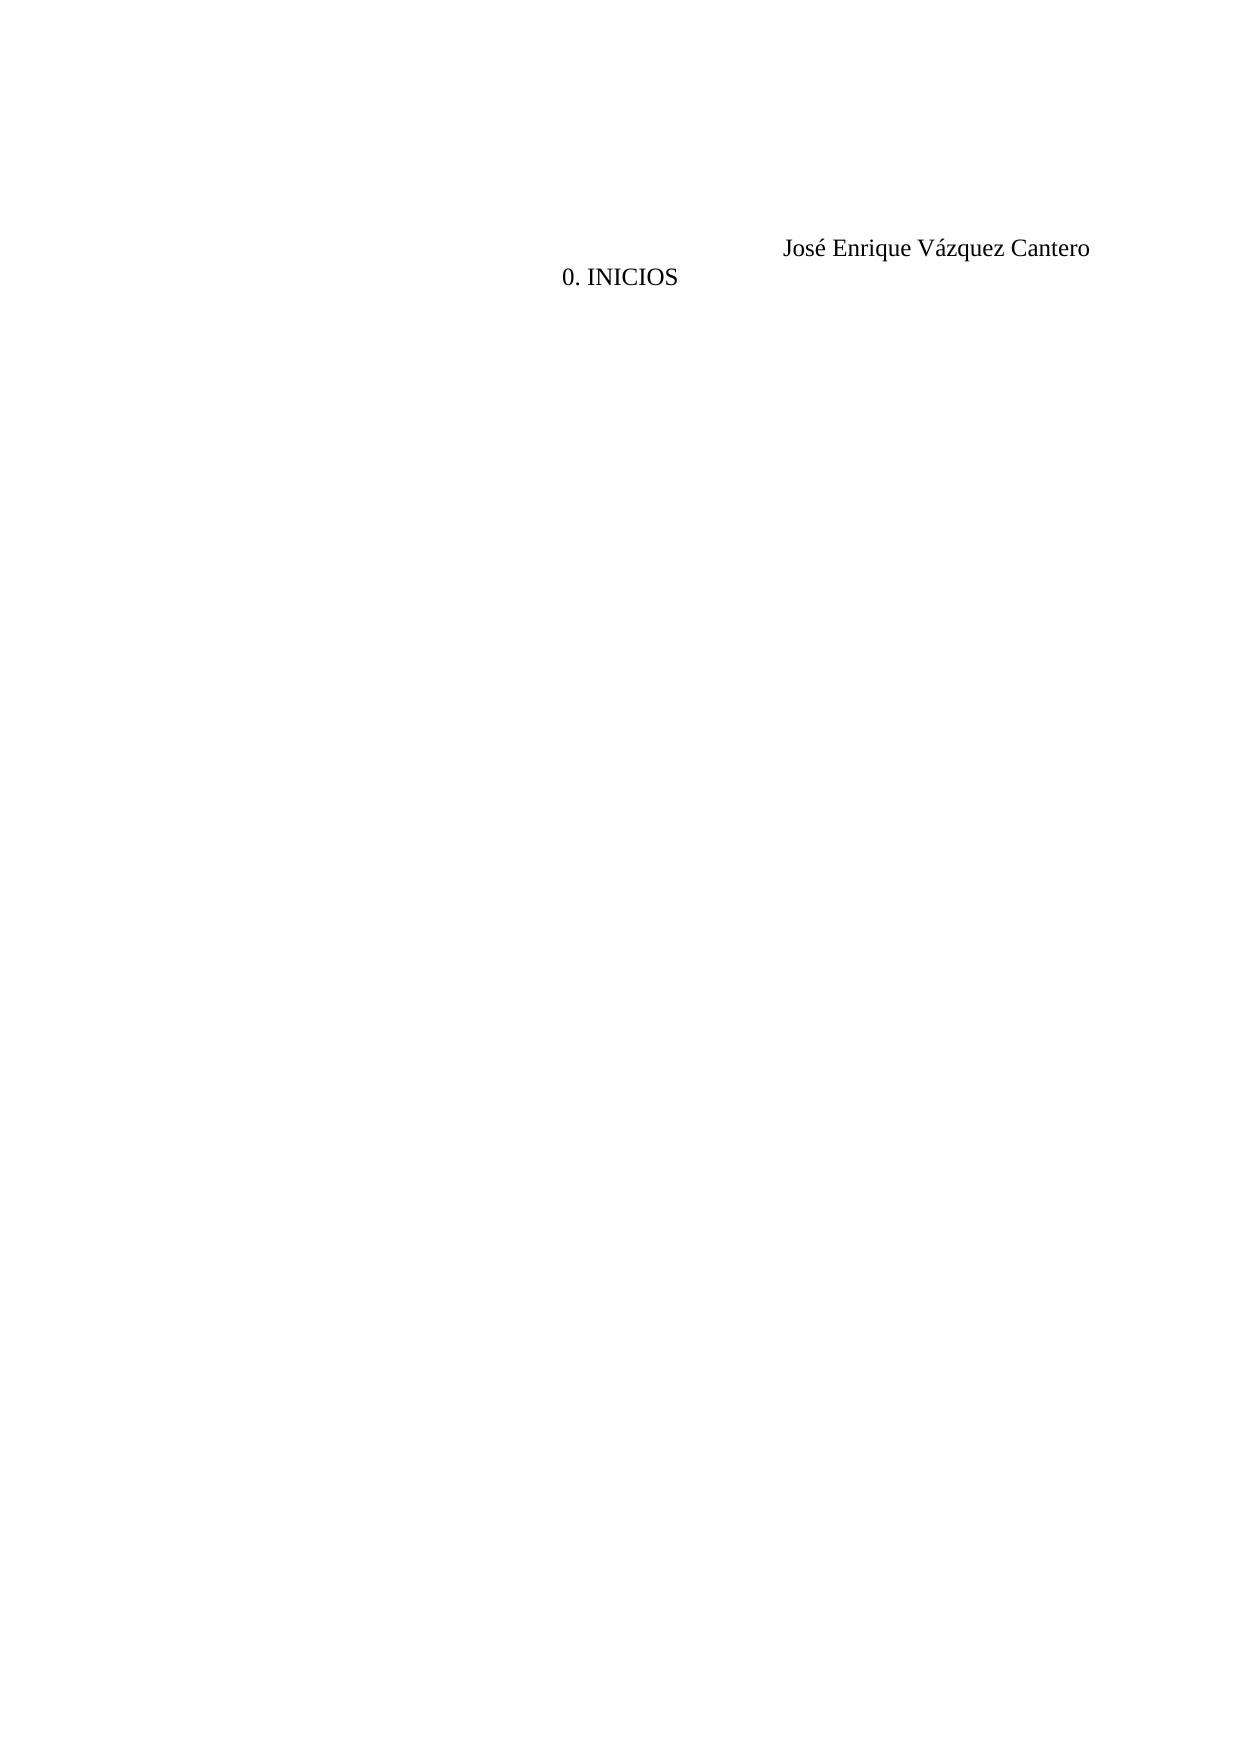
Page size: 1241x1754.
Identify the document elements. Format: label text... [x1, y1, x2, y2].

text 0. INICIOS [118, 262, 1122, 291]
text José Enrique Vázquez Cantero [118, 233, 1122, 262]
